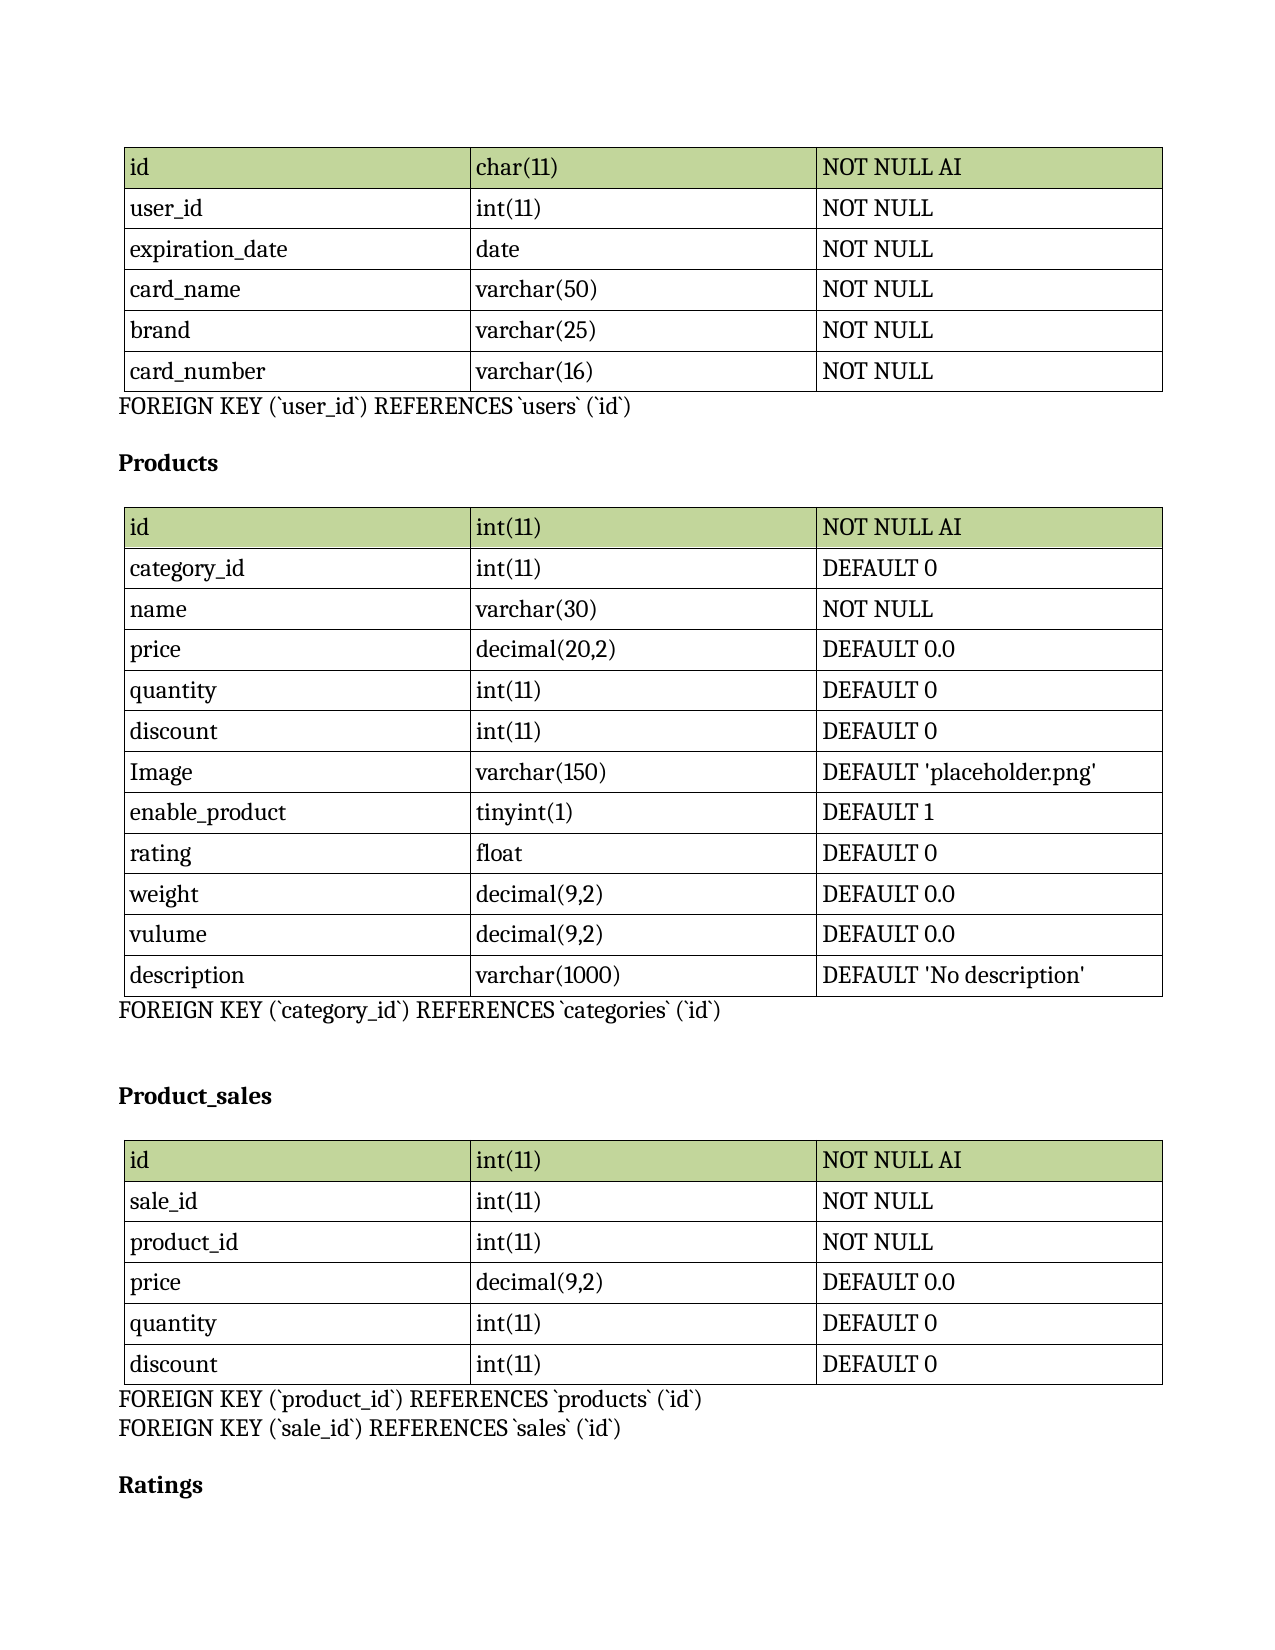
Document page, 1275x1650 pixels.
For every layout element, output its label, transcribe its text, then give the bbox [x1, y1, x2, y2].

table_header NOT NULL AI [817, 508, 1162, 547]
table_cell rating [125, 834, 470, 873]
table_header int(11) [471, 1141, 816, 1181]
table_cell price [125, 630, 470, 670]
table_cell varchar(150) [471, 752, 816, 792]
table_header char(11) [471, 148, 816, 188]
table_header NOT NULL AI [817, 148, 1162, 188]
table_cell int(11) [471, 671, 816, 710]
table_cell varchar(16) [471, 352, 816, 391]
table_cell int(11) [471, 1304, 816, 1343]
text Ratings [118, 1471, 1157, 1500]
table_cell user_id [125, 189, 470, 228]
table_cell card_name [125, 270, 470, 310]
table_cell tinyint(1) [471, 793, 816, 833]
table_cell brand [125, 311, 470, 351]
table_cell varchar(30) [471, 589, 816, 629]
table_cell decimal(9,2) [471, 1263, 816, 1303]
table_cell name [125, 589, 470, 629]
text FOREIGN KEY (`user_id`) REFERENCES `users` (`id`) [118, 392, 1157, 421]
table_cell varchar(50) [471, 270, 816, 310]
table_cell Image [125, 752, 470, 792]
table_cell DEFAULT 0 [817, 549, 1162, 588]
table_cell sale_id [125, 1182, 470, 1221]
table_header id [125, 148, 470, 188]
table_cell vulume [125, 915, 470, 955]
table_cell description [125, 956, 470, 996]
text FOREIGN KEY (`product_id`) REFERENCES `products` (`id`) [118, 1385, 1157, 1413]
table_cell int(11) [471, 189, 816, 228]
table_cell enable_product [125, 793, 470, 833]
table_cell DEFAULT 0.0 [817, 874, 1162, 914]
table_cell int(11) [471, 1345, 816, 1384]
table_cell DEFAULT 1 [817, 793, 1162, 833]
table_cell varchar(25) [471, 311, 816, 351]
table_header id [125, 1141, 470, 1181]
table_cell DEFAULT 0 [817, 1304, 1162, 1343]
table_cell price [125, 1263, 470, 1303]
table_cell NOT NULL [817, 1222, 1162, 1262]
table_cell DEFAULT 'placeholder.png' [817, 752, 1162, 792]
table_cell quantity [125, 1304, 470, 1343]
table_cell DEFAULT 0 [817, 1345, 1162, 1384]
text Product_sales [118, 1082, 1157, 1111]
table_cell DEFAULT 0.0 [817, 1263, 1162, 1303]
text FOREIGN KEY (`sale_id`) REFERENCES `sales` (`id`) [118, 1413, 1157, 1442]
text FOREIGN KEY (`category_id`) REFERENCES `categories` (`id`) [118, 996, 1157, 1025]
table_cell decimal(20,2) [471, 630, 816, 670]
table_cell DEFAULT 0.0 [817, 630, 1162, 670]
table_cell int(11) [471, 711, 816, 751]
table_cell NOT NULL [817, 589, 1162, 629]
table_cell product_id [125, 1222, 470, 1262]
table_cell decimal(9,2) [471, 915, 816, 955]
table_cell int(11) [471, 1222, 816, 1262]
table_cell DEFAULT 0 [817, 711, 1162, 751]
table_cell weight [125, 874, 470, 914]
table_cell expiration_date [125, 229, 470, 269]
table_cell NOT NULL [817, 352, 1162, 391]
text Products [118, 449, 1157, 478]
table_cell DEFAULT 0 [817, 834, 1162, 873]
table_cell card_number [125, 352, 470, 391]
table_cell varchar(1000) [471, 956, 816, 996]
table_cell float [471, 834, 816, 873]
table_cell DEFAULT 'No description' [817, 956, 1162, 996]
table_cell DEFAULT 0 [817, 671, 1162, 710]
table_header int(11) [471, 508, 816, 547]
table_cell discount [125, 711, 470, 751]
table_header NOT NULL AI [817, 1141, 1162, 1181]
table_cell NOT NULL [817, 189, 1162, 228]
table_cell date [471, 229, 816, 269]
table_header id [125, 508, 470, 547]
table_cell quantity [125, 671, 470, 710]
table_cell NOT NULL [817, 229, 1162, 269]
table_cell DEFAULT 0.0 [817, 915, 1162, 955]
table_cell category_id [125, 549, 470, 588]
table_cell decimal(9,2) [471, 874, 816, 914]
table_cell NOT NULL [817, 270, 1162, 310]
table_cell NOT NULL [817, 311, 1162, 351]
table_cell int(11) [471, 1182, 816, 1221]
table_cell NOT NULL [817, 1182, 1162, 1221]
table_cell discount [125, 1345, 470, 1384]
table_cell int(11) [471, 549, 816, 588]
